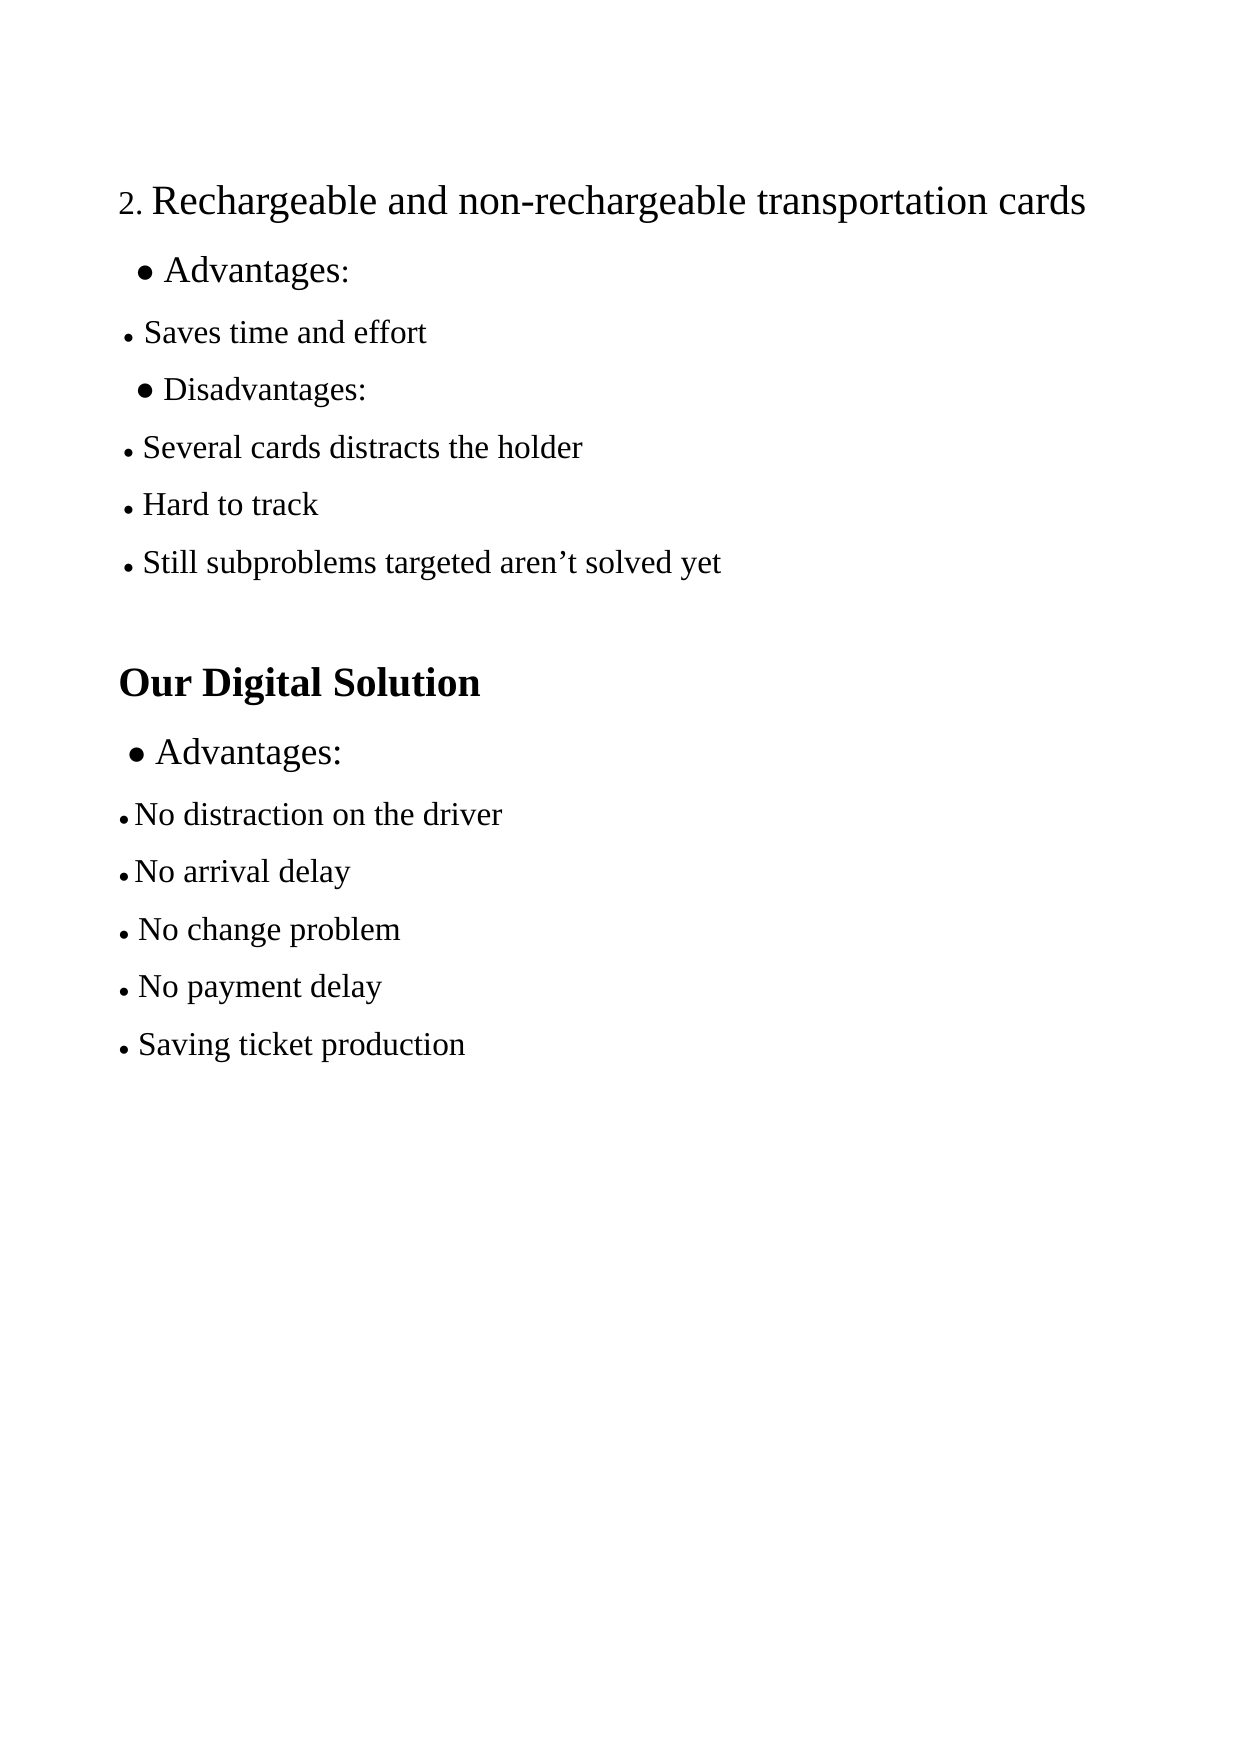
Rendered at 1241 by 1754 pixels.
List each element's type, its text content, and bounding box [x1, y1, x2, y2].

text ● Still subproblems targeted aren’t solved yet [118, 542, 1122, 581]
text ● Disadvantages: [118, 370, 1122, 408]
text 2. Rechargeable and non-rechargeable transportation cards [118, 176, 1122, 223]
text ● Hard to track [118, 485, 1122, 523]
text ● Saves time and effort [118, 312, 1122, 351]
text Our Digital Solution [118, 657, 1122, 705]
text ● Saving ticket production [118, 1024, 1122, 1062]
text ● No change problem [118, 909, 1122, 947]
text ● Several cards distracts the holder [118, 427, 1122, 466]
text ● No distraction on the driver [118, 794, 1122, 832]
text ● Advantages: [118, 247, 1122, 291]
text ● No payment delay [118, 966, 1122, 1004]
text ● Advantages: [118, 729, 1122, 772]
text ● No arrival delay [118, 851, 1122, 889]
